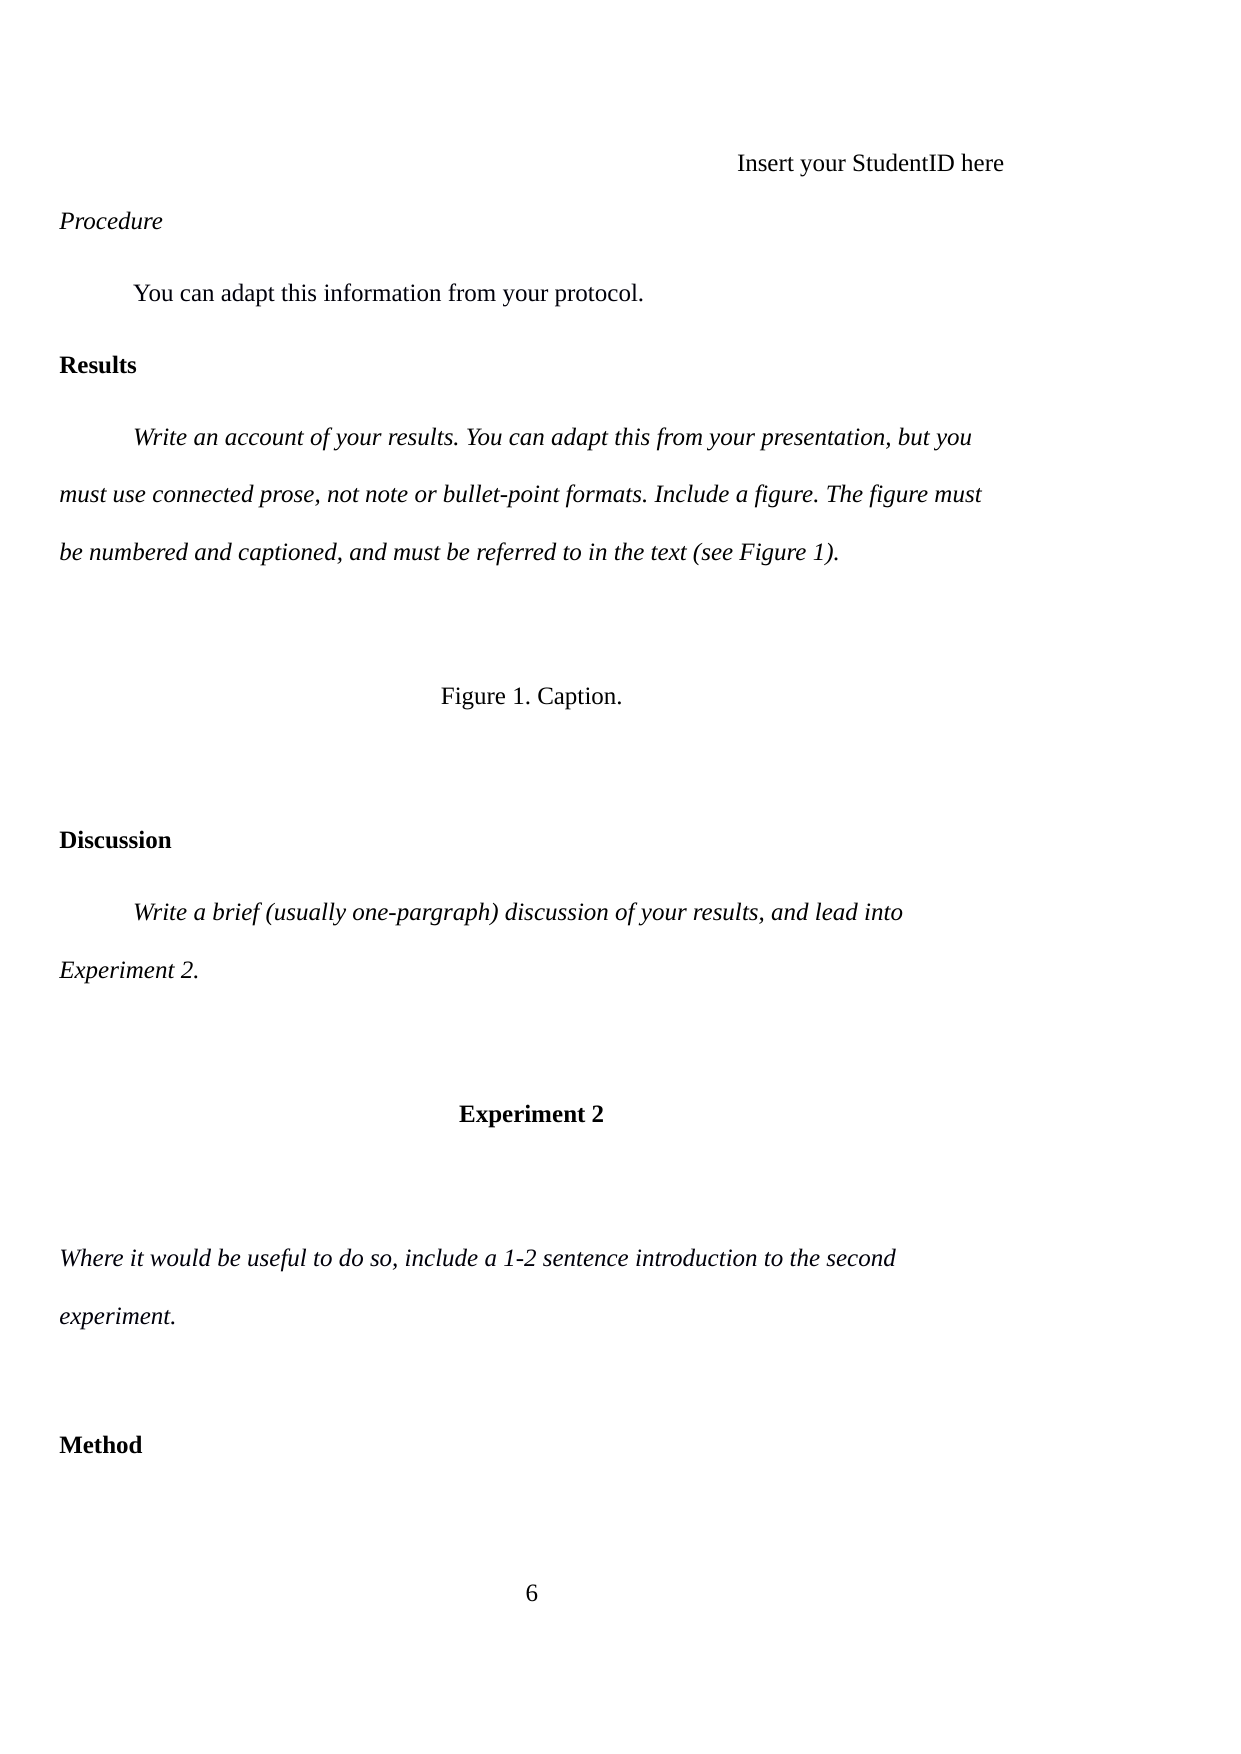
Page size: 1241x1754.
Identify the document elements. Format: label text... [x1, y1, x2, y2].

text Write an account of your results. You can adapt this from your presentation, but you must use connected prose, not note or bullet-point formats. Include a figure. The figure must be numbered and captioned, and must be referred to in the text (see Figure 1). [59, 422, 1004, 566]
text You can adapt this information from your protocol. [59, 278, 1004, 307]
text Experiment 2 [59, 1099, 1004, 1128]
text Method [59, 1430, 1004, 1459]
text Procedure [59, 206, 1004, 234]
text Write a brief (usually one-pargraph) discussion of your results, and lead into Experiment 2. [59, 897, 1004, 984]
text Where it would be useful to do so, include a 1-2 sentence introduction to the second experiment. [59, 1243, 1004, 1329]
text Discussion [59, 825, 1004, 854]
text Results [59, 350, 1004, 379]
text Figure 1. Caption. [59, 681, 1004, 710]
